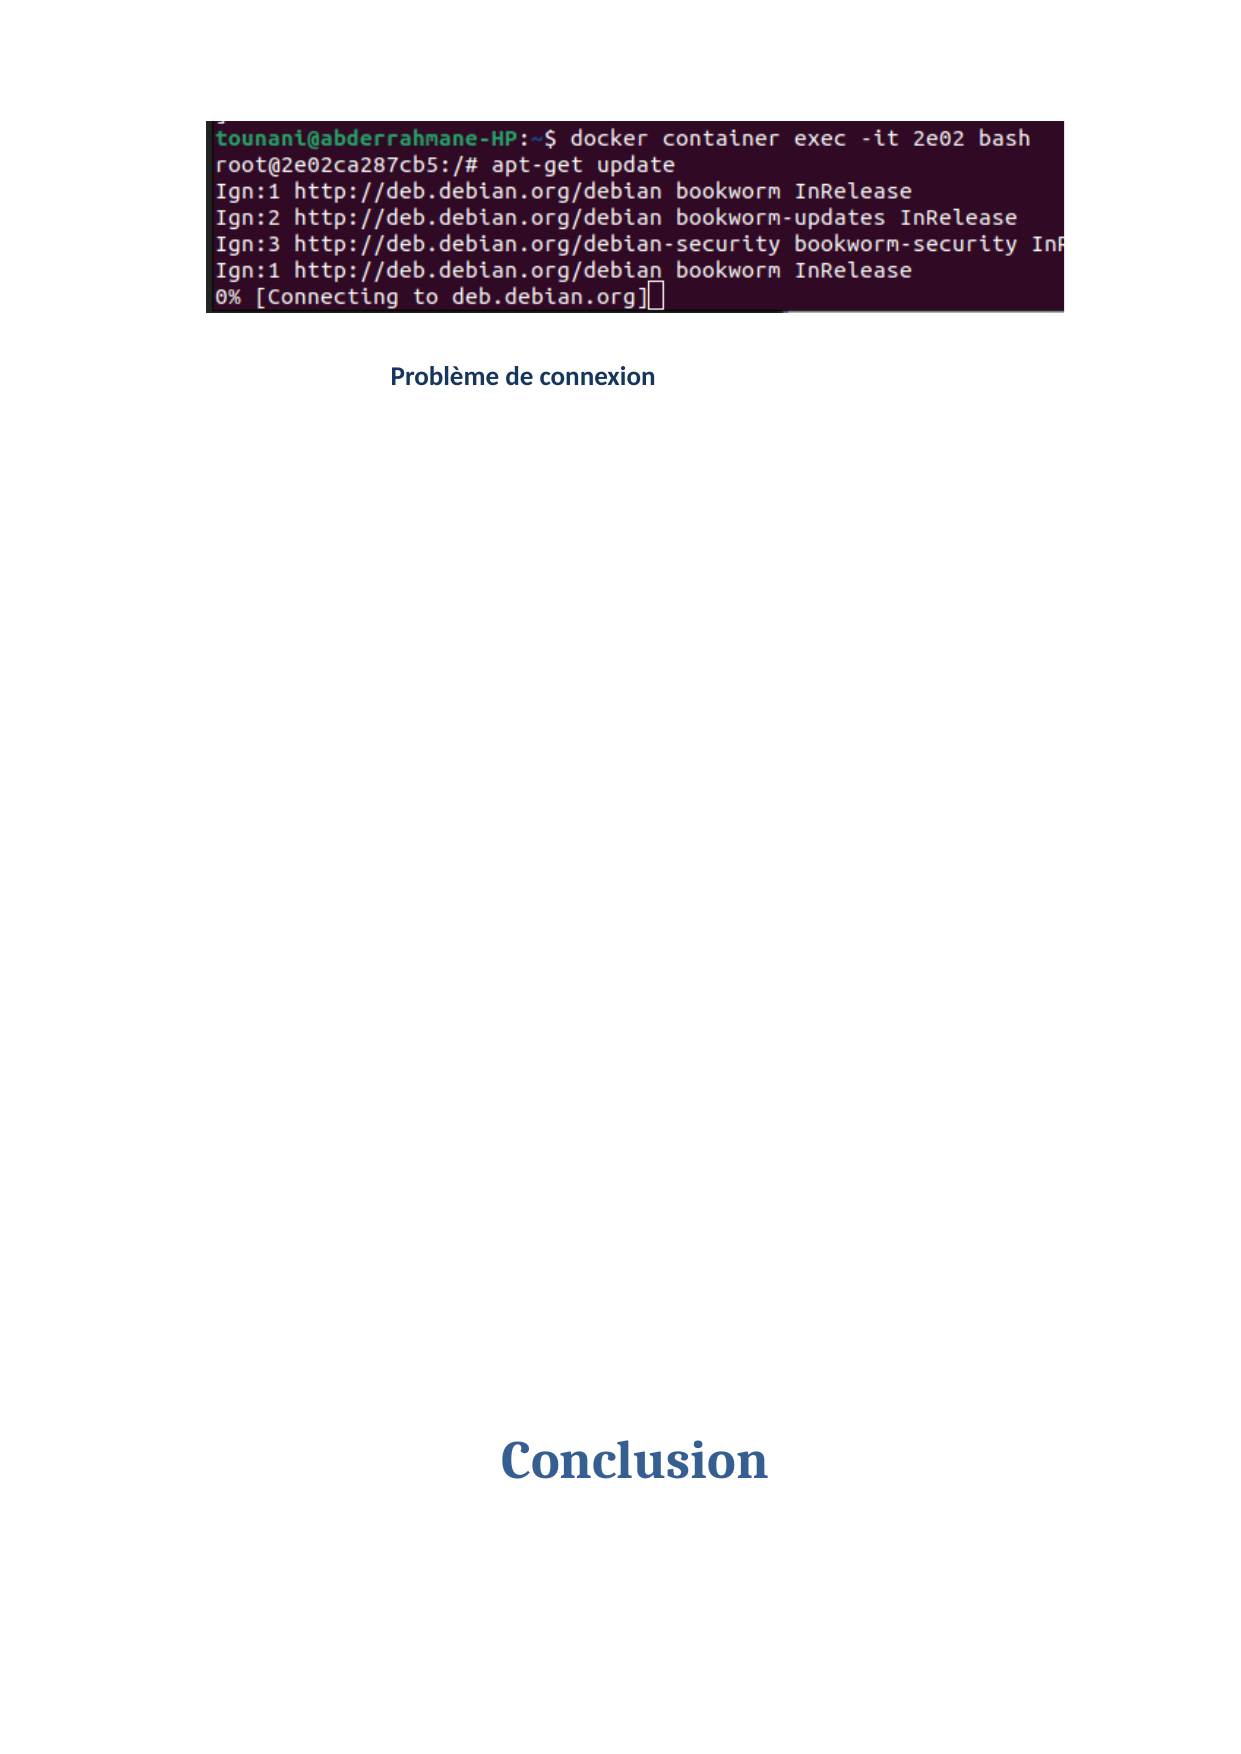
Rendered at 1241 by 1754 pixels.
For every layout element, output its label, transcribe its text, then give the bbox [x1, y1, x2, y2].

text Problème de connexion [390, 359, 1189, 392]
subtitle Conclusion [81, 1430, 1189, 1492]
picture [206, 121, 1065, 313]
